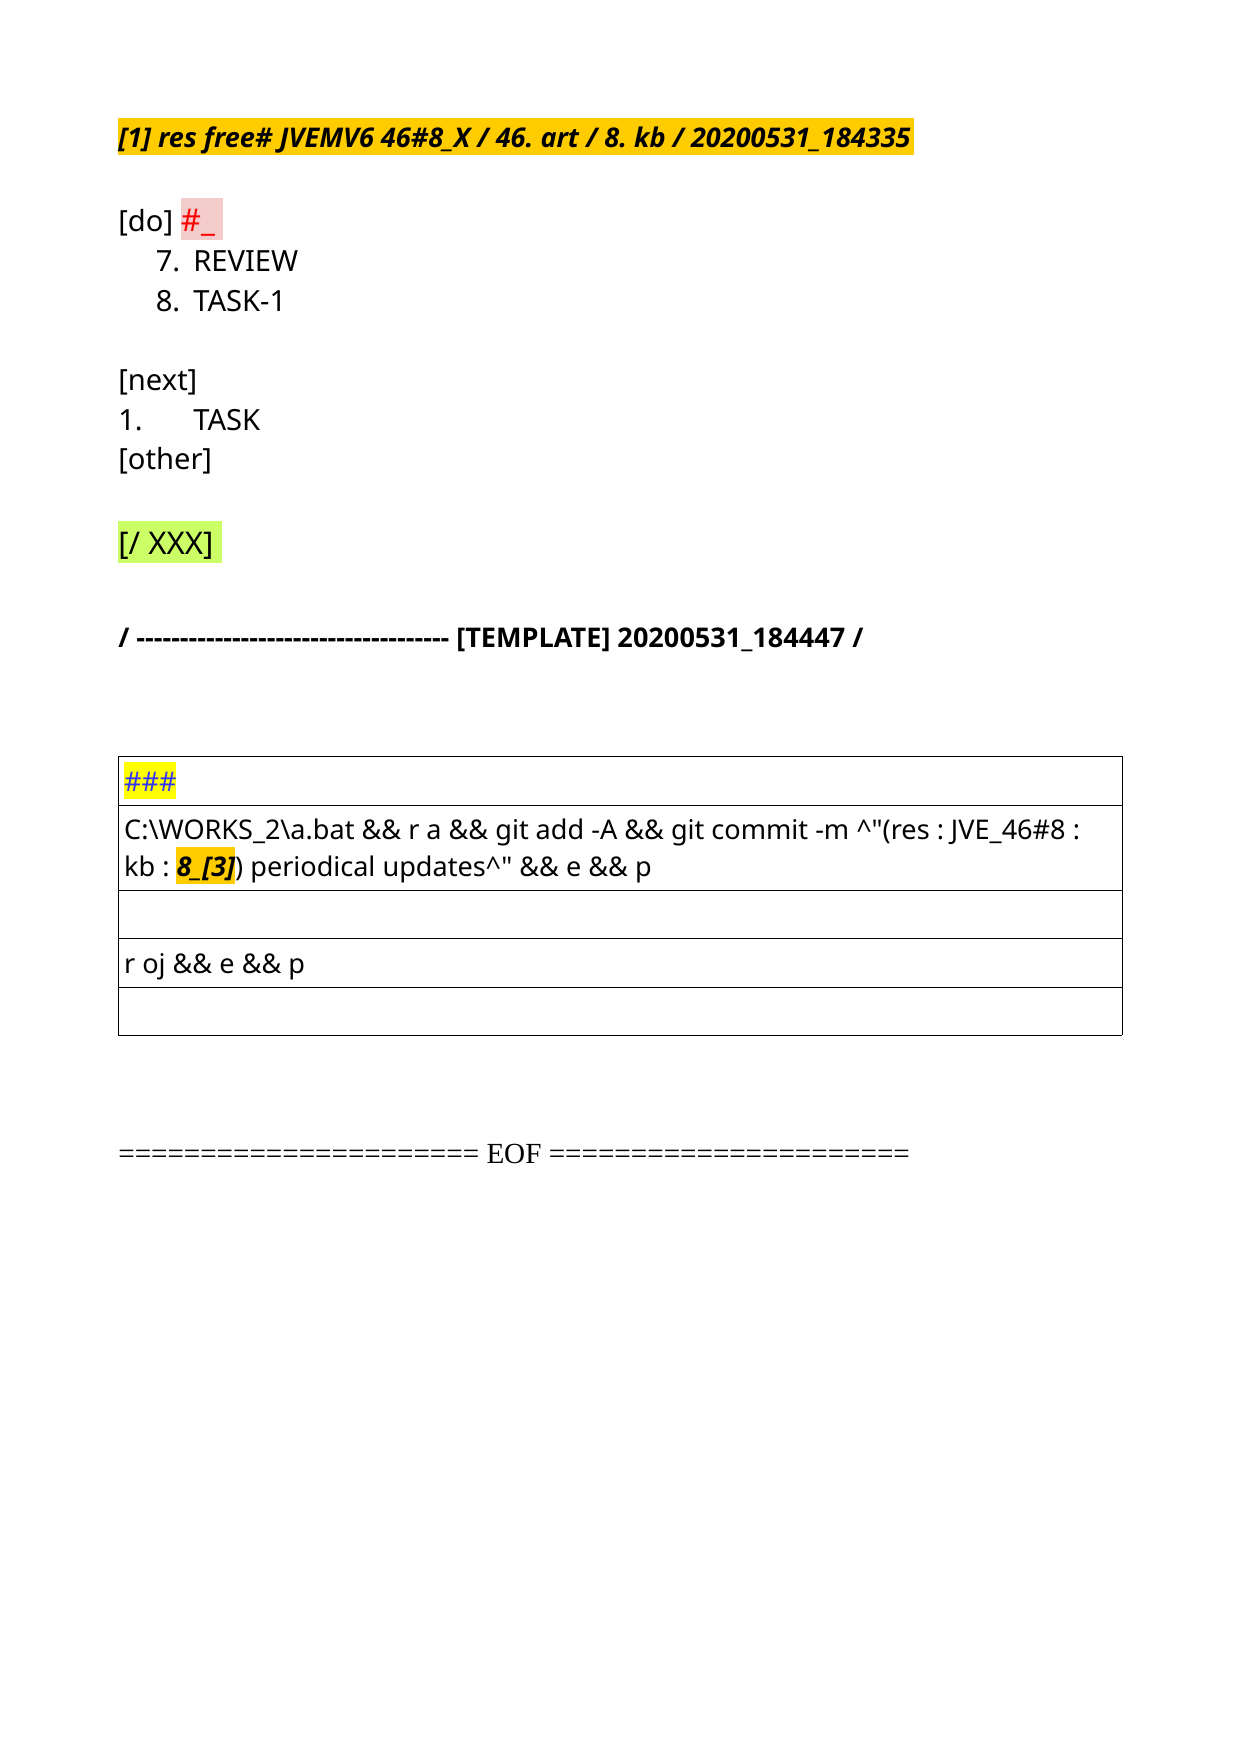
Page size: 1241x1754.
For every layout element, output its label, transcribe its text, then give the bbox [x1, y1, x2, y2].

list TASK-1 [156, 280, 1122, 319]
text ====================== EOF ====================== [118, 1136, 1122, 1169]
text [next] [118, 359, 1122, 399]
text / ------------------------------------ [TEMPLATE] 20200531_184447 / [118, 619, 1122, 656]
list REVIEW [156, 240, 1122, 280]
table_cell C:\WORKS_2\a.bat && r a && git add -A && git commit -m ^"(res : JVE_46#8 : kb : 8_[3]) periodical updates^" && e && p [119, 806, 1122, 890]
table_header ### [119, 757, 1122, 804]
text [do] #_ [118, 198, 1122, 240]
list TASK [118, 399, 1122, 439]
text [/ XXX] [118, 478, 1122, 563]
table_cell [119, 891, 1122, 938]
table_cell r oj && e && p [119, 939, 1122, 987]
table_cell [119, 988, 1122, 1035]
text [other] [118, 439, 1122, 478]
text [1] res free# JVEMV6 46#8_X / 46. art / 8. kb / 20200531_184335 [118, 118, 1122, 155]
